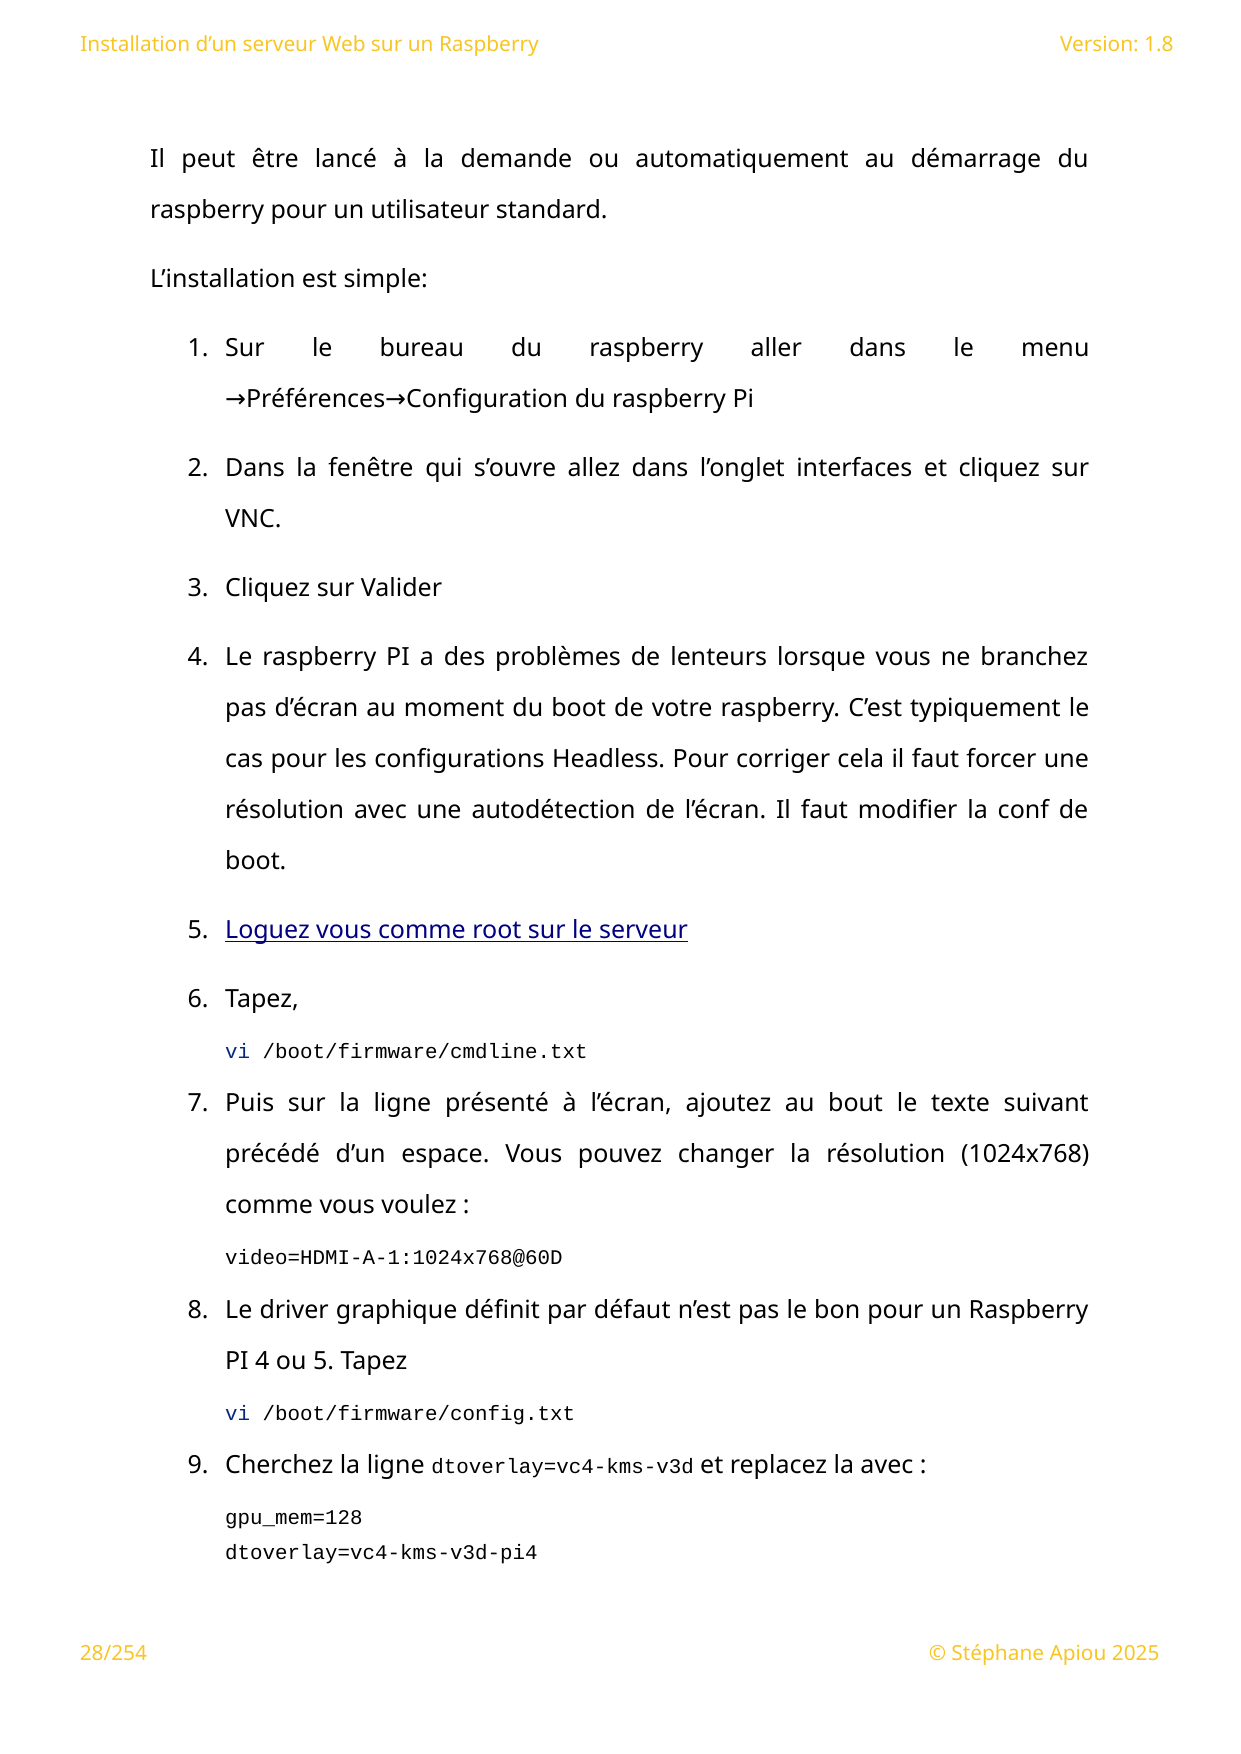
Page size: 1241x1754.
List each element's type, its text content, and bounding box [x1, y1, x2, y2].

list Cliquez sur Valider [187, 570, 1090, 604]
list Le driver graphique définit par défaut n’est pas le bon pour un Raspberry PI 4 ou 5. Tapez [187, 1292, 1090, 1377]
list Tapez, [187, 981, 1090, 1015]
list dtoverlay=vc4-kms-v3d-pi4 [187, 1542, 1090, 1566]
list Cherchez la ligne dtoverlay=vc4-kms-v3d et replacez la avec : [187, 1447, 1090, 1481]
text L’installation est simple: [150, 261, 1090, 295]
list video=HDMI-A-1:1024x768@60D [187, 1247, 1090, 1271]
list gpu_mem=128 [187, 1507, 1090, 1531]
list Le raspberry PI a des problèmes de lenteurs lorsque vous ne branchez pas d’écran au moment du boot de votre raspberry. C’est typiquement le cas pour les configurations Headless. Pour corriger cela il faut forcer une résolution avec une autodétection de l’écran. Il faut modifier la conf de boot. [187, 639, 1090, 877]
text Il peut être lancé à la demande ou automatiquement au démarrage du raspberry pour un utilisateur standard. [150, 141, 1090, 226]
list Puis sur la ligne présenté à l’écran, ajoutez au bout le texte suivant précédé d’un espace. Vous pouvez changer la résolution (1024x768) comme vous voulez : [187, 1085, 1090, 1221]
list vi /boot/firmware/config.txt [187, 1403, 1090, 1426]
list Sur le bureau du raspberry aller dans le menu →Préférences→Configuration du raspberry Pi [187, 330, 1090, 415]
list Dans la fenêtre qui s’ouvre allez dans l’onglet interfaces et cliquez sur VNC. [187, 450, 1090, 535]
list vi /boot/firmware/cmdline.txt [187, 1041, 1090, 1064]
list Loguez vous comme root sur le serveur [187, 912, 1090, 946]
